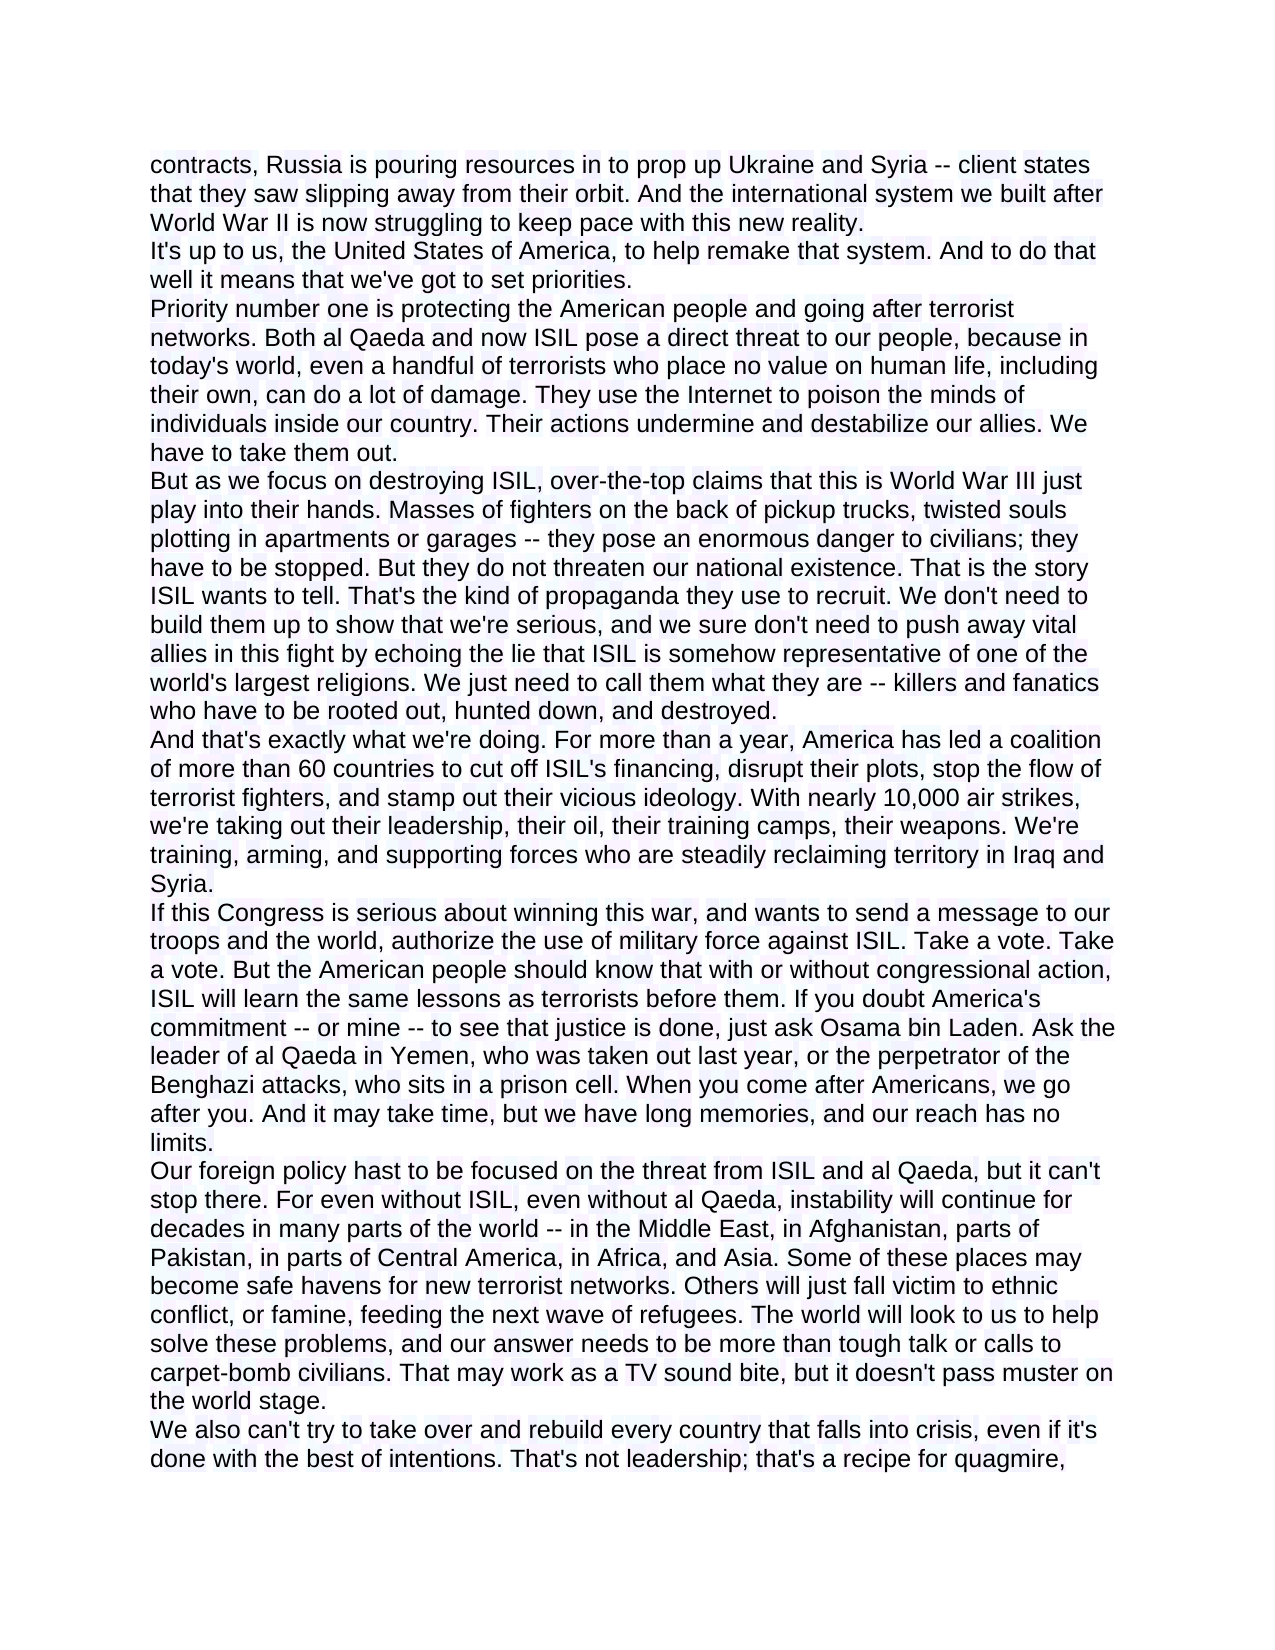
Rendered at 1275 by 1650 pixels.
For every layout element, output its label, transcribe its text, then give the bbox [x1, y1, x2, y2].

text If this Congress is serious about winning this war, and wants to send a message to our troops and the world, authorize the use of military force against ISIL. Take a vote. Take a vote. But the American people should know that with or without congressional action, ISIL will learn the same lessons as terrorists before them. If you doubt America's commitment -- or mine -- to see that justice is done, just ask Osama bin Laden. Ask the leader of al Qaeda in Yemen, who was taken out last year, or the perpetrator of the Benghazi attacks, who sits in a prison cell. When you come after Americans, we go after you. And it may take time, but we have long memories, and our reach has no limits. [150, 897, 1125, 1156]
text And that's exactly what we're doing. For more than a year, America has led a coalition of more than 60 countries to cut off ISIL's financing, disrupt their plots, stop the flow of terrorist fighters, and stamp out their vicious ideology. With nearly 10,000 air strikes, we're taking out their leadership, their oil, their training camps, their weapons. We're training, arming, and supporting forces who are steadily reclaiming territory in Iraq and Syria. [150, 725, 1125, 897]
text The Middle East is going through a transformation that will play out for a generation, rooted in conflicts that date back millennia. Economic headwinds are blowing in from a Chinese economy that is in significant transition. Even as their economy severely contracts, Russia is pouring resources in to prop up Ukraine and Syria -- client states that they saw slipping away from their orbit. And the international system we built after World War II is now struggling to keep pace with this new reality. [150, 150, 1125, 236]
text It's up to us, the United States of America, to help remake that system. And to do that well it means that we've got to set priorities. [632, 236, 1125, 294]
text But as we focus on destroying ISIL, over-the-top claims that this is World War III just play into their hands. Masses of fighters on the back of pickup trucks, twisted souls plotting in apartments or garages -- they pose an enormous danger to civilians; they have to be stopped. But they do not threaten our national existence. That is the story ISIL wants to tell. That's the kind of propaganda they use to recruit. We don't need to build them up to show that we're serious, and we sure don't need to push away vital allies in this fight by echoing the lie that ISIL is somehow representative of one of the world's largest religions. We just need to call them what they are -- killers and fanatics who have to be rooted out, hunted down, and destroyed. [150, 466, 1125, 725]
text Our foreign policy hast to be focused on the threat from ISIL and al Qaeda, but it can't stop there. For even without ISIL, even without al Qaeda, instability will continue for decades in many parts of the world -- in the Middle East, in Afghanistan, parts of Pakistan, in parts of Central America, in Africa, and Asia. Some of these places may become safe havens for new terrorist networks. Others will just fall victim to ethnic conflict, or famine, feeding the next wave of refugees. The world will look to us to help solve these problems, and our answer needs to be more than tough talk or calls to carpet-bomb civilians. That may work as a TV sound bite, but it doesn't pass muster on the world stage. [150, 1156, 1125, 1415]
text Priority number one is protecting the American people and going after terrorist networks. Both al Qaeda and now ISIL pose a direct threat to our people, because in today's world, even a handful of terrorists who place no value on human life, including their own, can do a lot of damage. They use the Internet to poison the minds of individuals inside our country. Their actions undermine and destabilize our allies. We have to take them out. [150, 294, 1125, 466]
